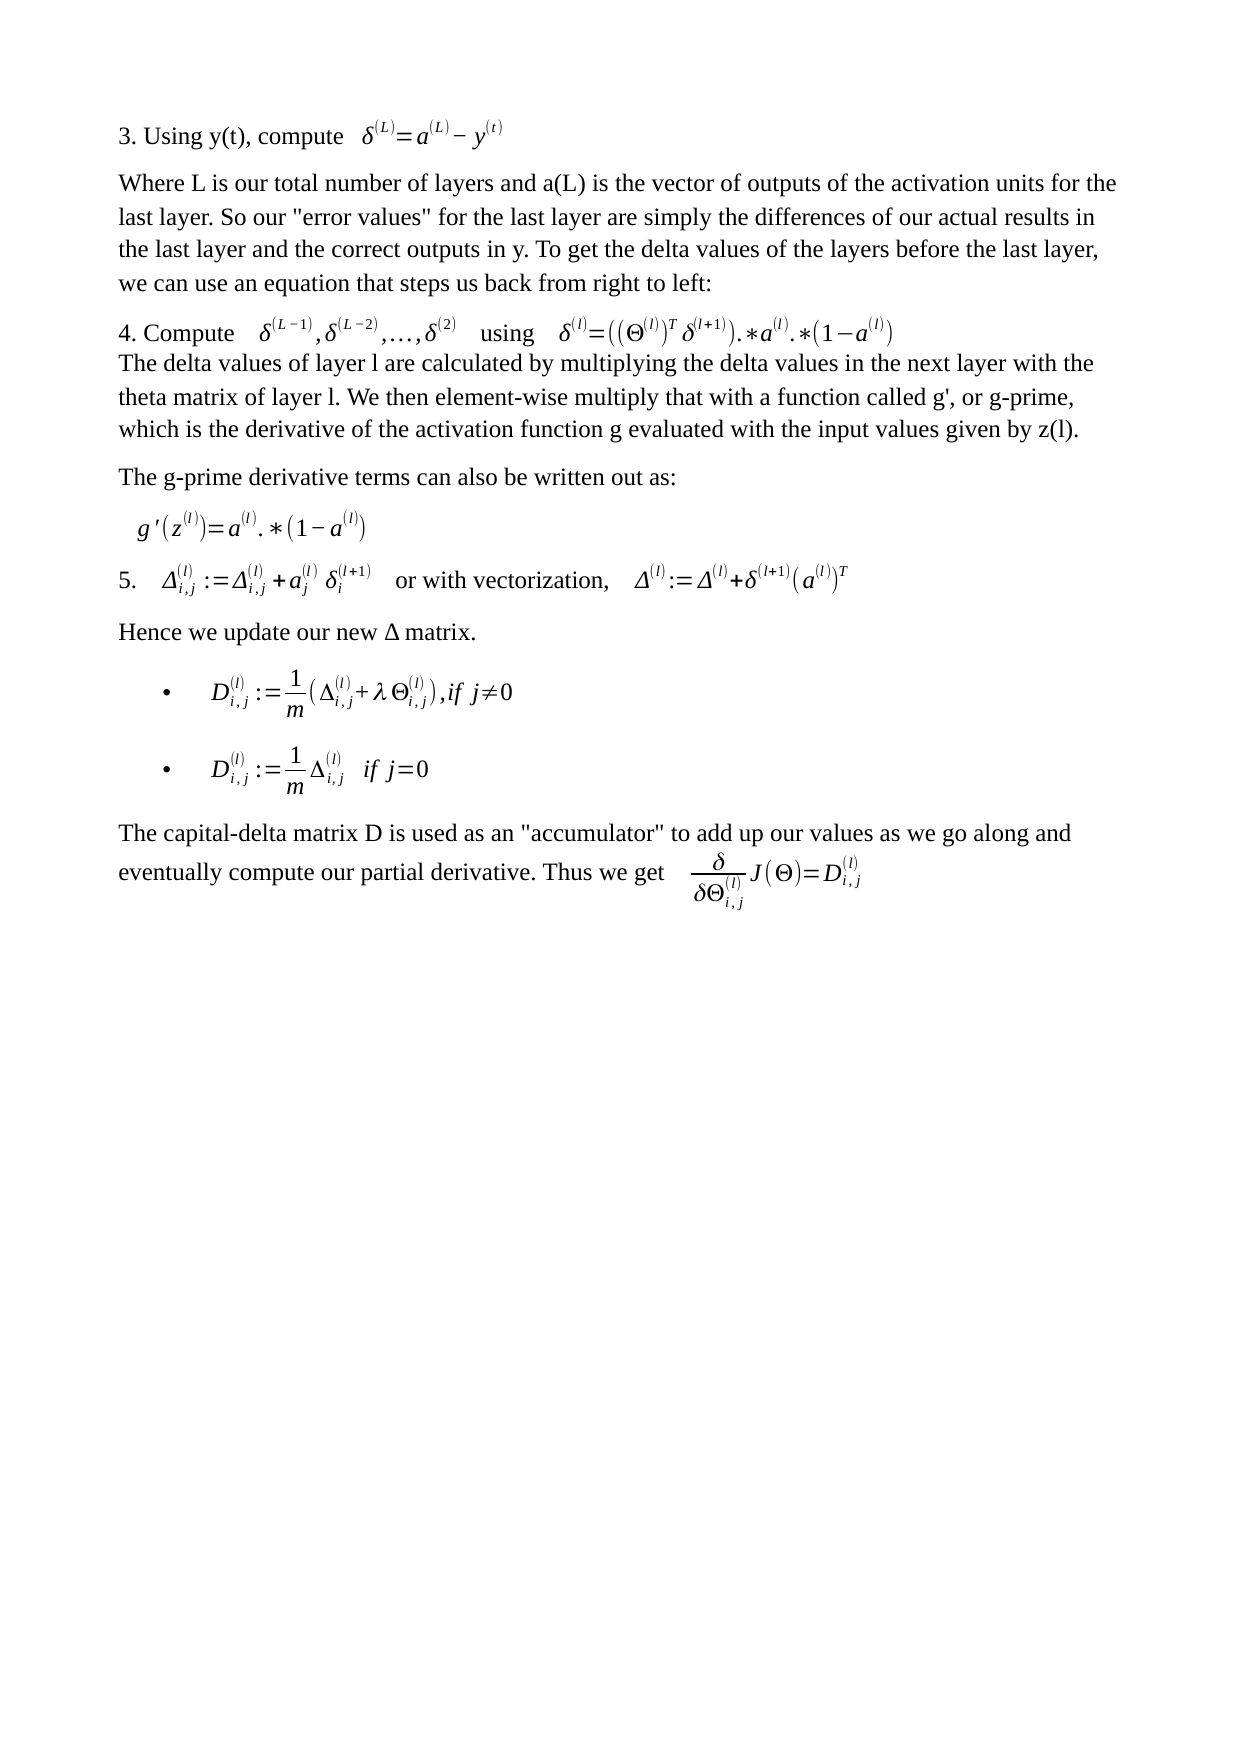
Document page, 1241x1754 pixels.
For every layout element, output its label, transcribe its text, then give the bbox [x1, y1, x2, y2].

text 3. Using y(t), compute [118, 118, 1122, 150]
text The capital-delta matrix D is used as an "accumulator" to add up our values as we go along and eventually compute our partial derivative. Thus we get [118, 818, 1122, 911]
text 4. Compute using [118, 315, 1122, 348]
text 5. ​ or with vectorization, [118, 562, 1122, 597]
text The g-prime derivative terms can also be written out as: [118, 462, 1122, 491]
text The delta values of layer l are calculated by multiplying the delta values in the next layer with the theta matrix of layer l. We then element-wise multiply that with a function called g', or g-prime, which is the derivative of the activation function g evaluated with the input values given by z(l). [118, 348, 1122, 443]
text Where L is our total number of layers and a(L) is the vector of outputs of the activation units for the last layer. So our "error values" for the last layer are simply the differences of our actual results in the last layer and the correct outputs in y. To get the delta values of the layers before the last layer, we can use an equation that steps us back from right to left: [118, 168, 1122, 296]
text Hence we update our new Δ matrix. [118, 617, 1122, 646]
